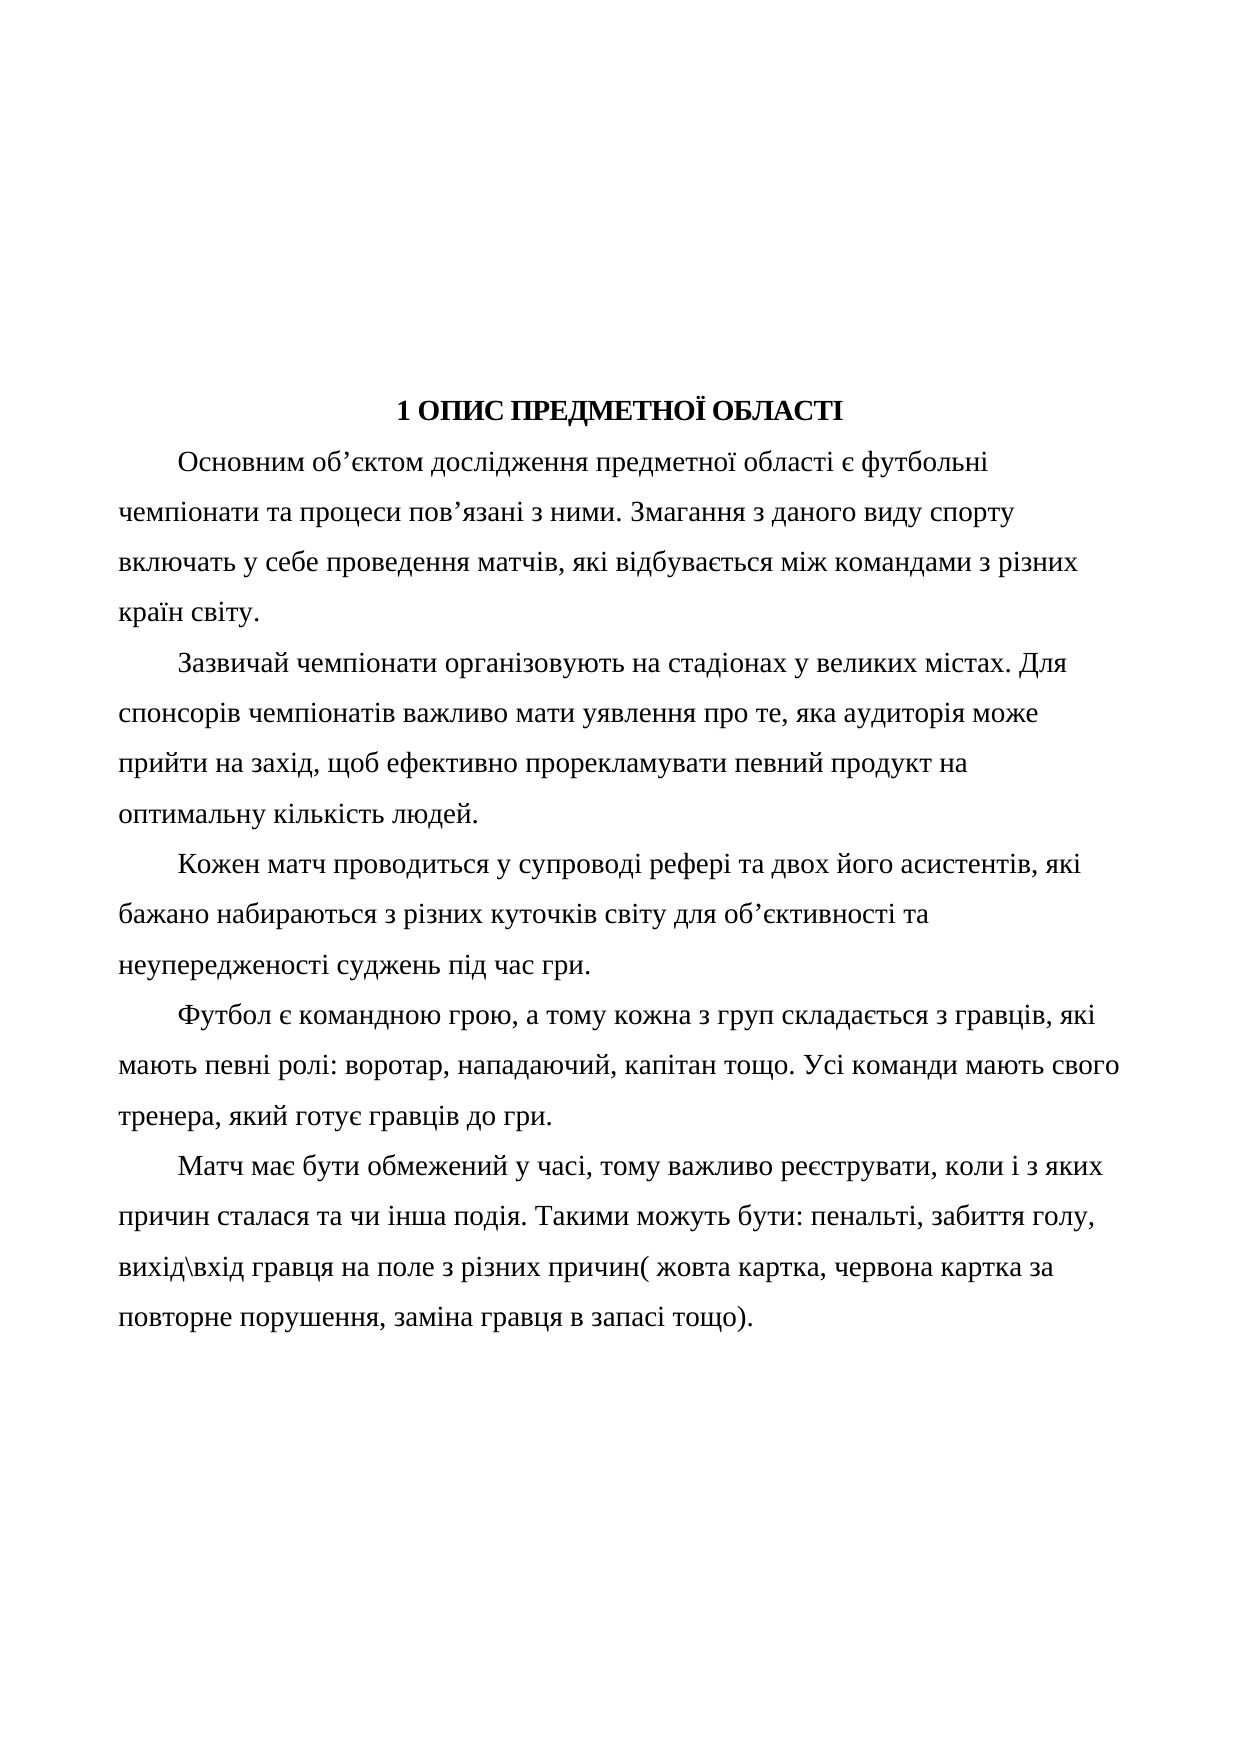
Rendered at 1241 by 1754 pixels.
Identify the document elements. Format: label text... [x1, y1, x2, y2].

text Матч має бути обмежений у часі, тому важливо реєструвати, коли і з яких причин сталася та чи інша подія. Такими можуть бути: пенальті, забиття голу, вихід\вхід гравця на поле з різних причин( жовта картка, червона картка за повторне порушення, заміна гравця в запасі тощо). [118, 1148, 1122, 1332]
subtitle 1 Опис предметної області [118, 393, 1122, 427]
text Зазвичай чемпіонати організовують на стадіонах у великих містах. Для спонсорів чемпіонатів важливо мати уявлення про те, яка аудиторія може прийти на захід, щоб ефективно прорекламувати певний продукт на оптимальну кількість людей. [118, 645, 1122, 829]
text Футбол є командною грою, а тому кожна з груп складається з гравців, які мають певні ролі: воротар, нападаючий, капітан тощо. Усі команди мають свого тренера, який готує гравців до гри. [118, 997, 1122, 1131]
text Кожен матч проводиться у супроводі рефері та двох його асистентів, які бажано набираються з різних куточків світу для об’єктивності та неупередженості суджень під час гри. [118, 846, 1122, 980]
text Основним об’єктом дослідження предметної області є футбольні чемпіонати та процеси пов’язані з ними. Змагання з даного виду спорту включать у себе проведення матчів, які відбувається між командами з різних країн світу. [118, 444, 1122, 628]
